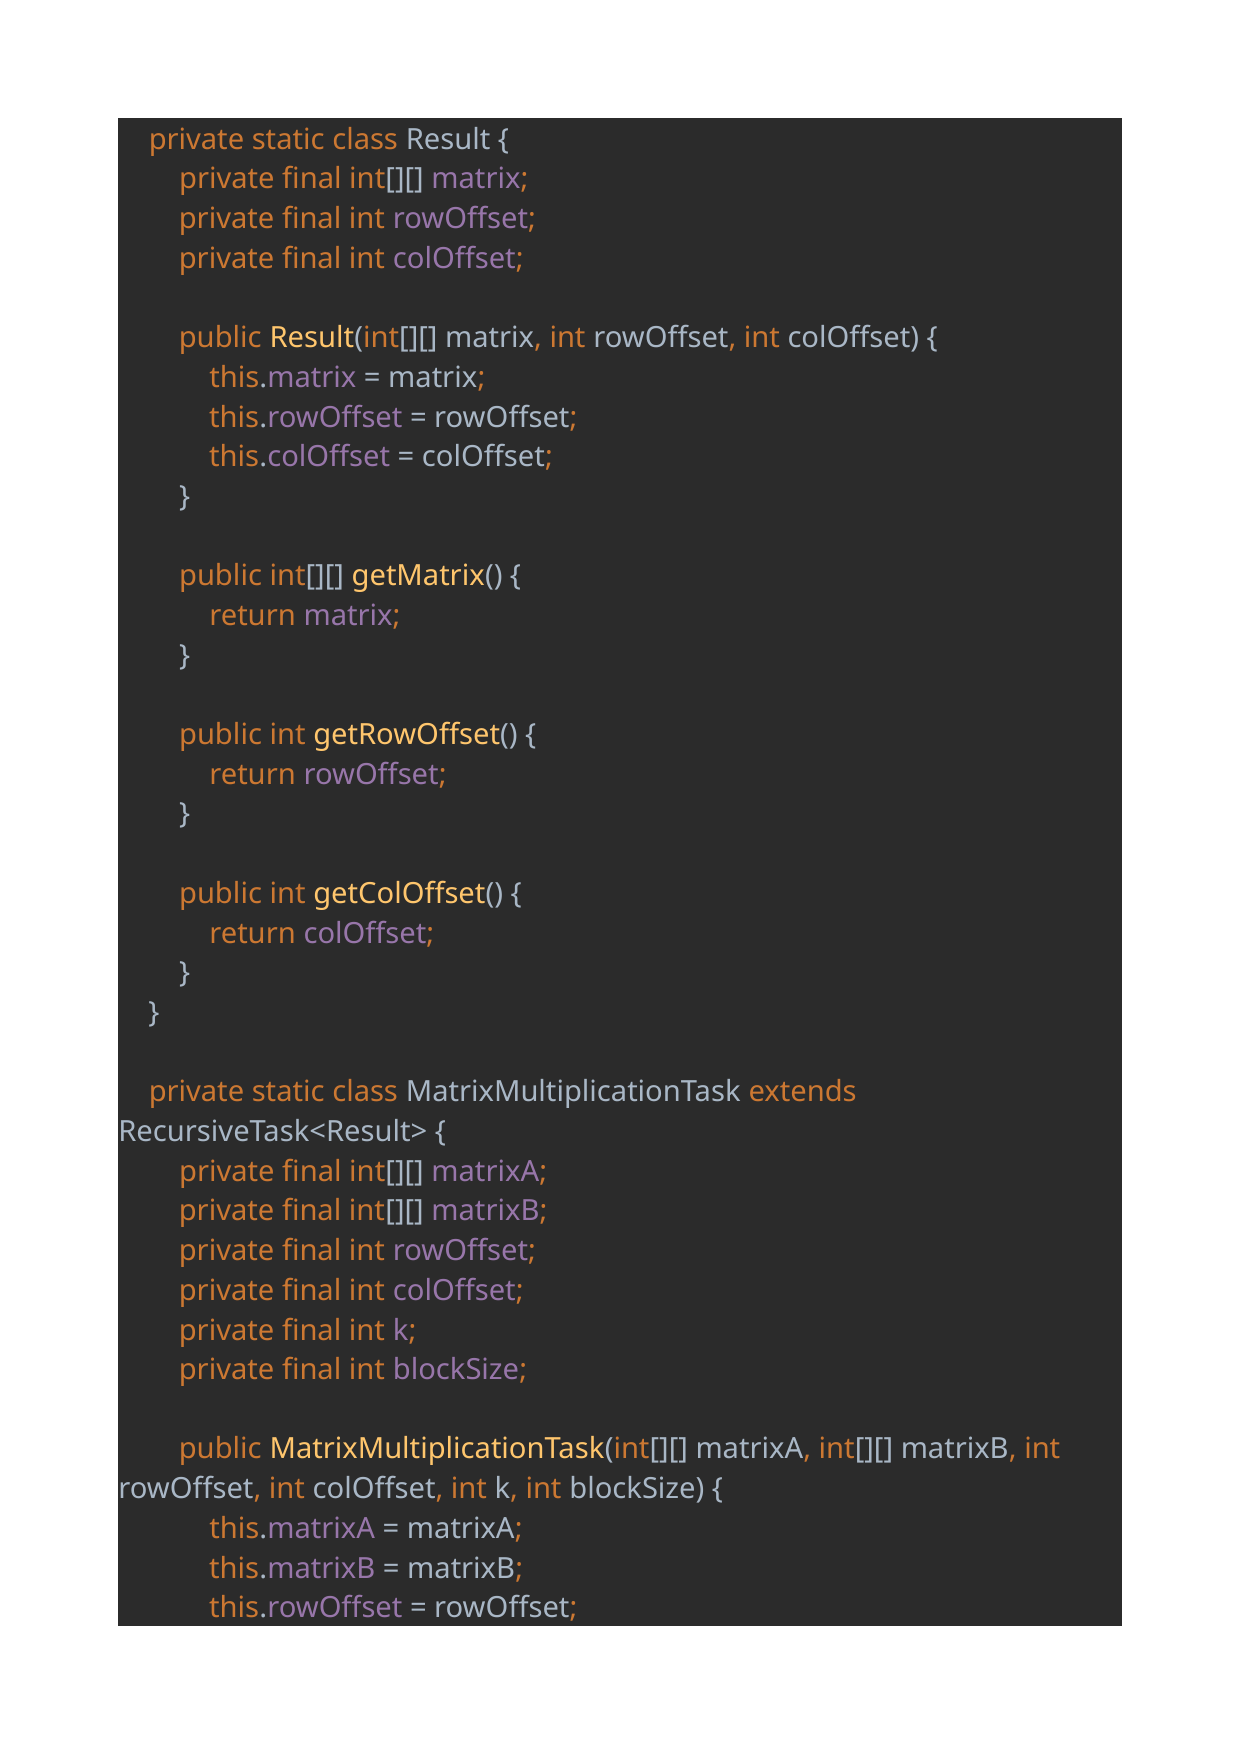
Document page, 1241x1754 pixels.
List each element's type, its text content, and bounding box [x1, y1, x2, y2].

text private static class Result { private final int[][] matrix; private final int rowOffset; private final int colOffset; public Result(int[][] matrix, int rowOffset, int colOffset) { this.matrix = matrix; this.rowOffset = rowOffset; this.colOffset = colOffset; } public int[][] getMatrix() { return matrix; } public int getRowOffset() { return rowOffset; } public int getColOffset() { return colOffset; } } private static class MatrixMultiplicationTask extends RecursiveTask<Result> { private final int[][] matrixA; private final int[][] matrixB; private final int rowOffset; private final int colOffset; private final int k; private final int blockSize; public MatrixMultiplicationTask(int[][] matrixA, int[][] matrixB, int rowOffset, int colOffset, int k, int blockSize) { this.matrixA = matrixA; this.matrixB = matrixB; this.rowOffset = rowOffset; [118, 118, 1122, 1626]
